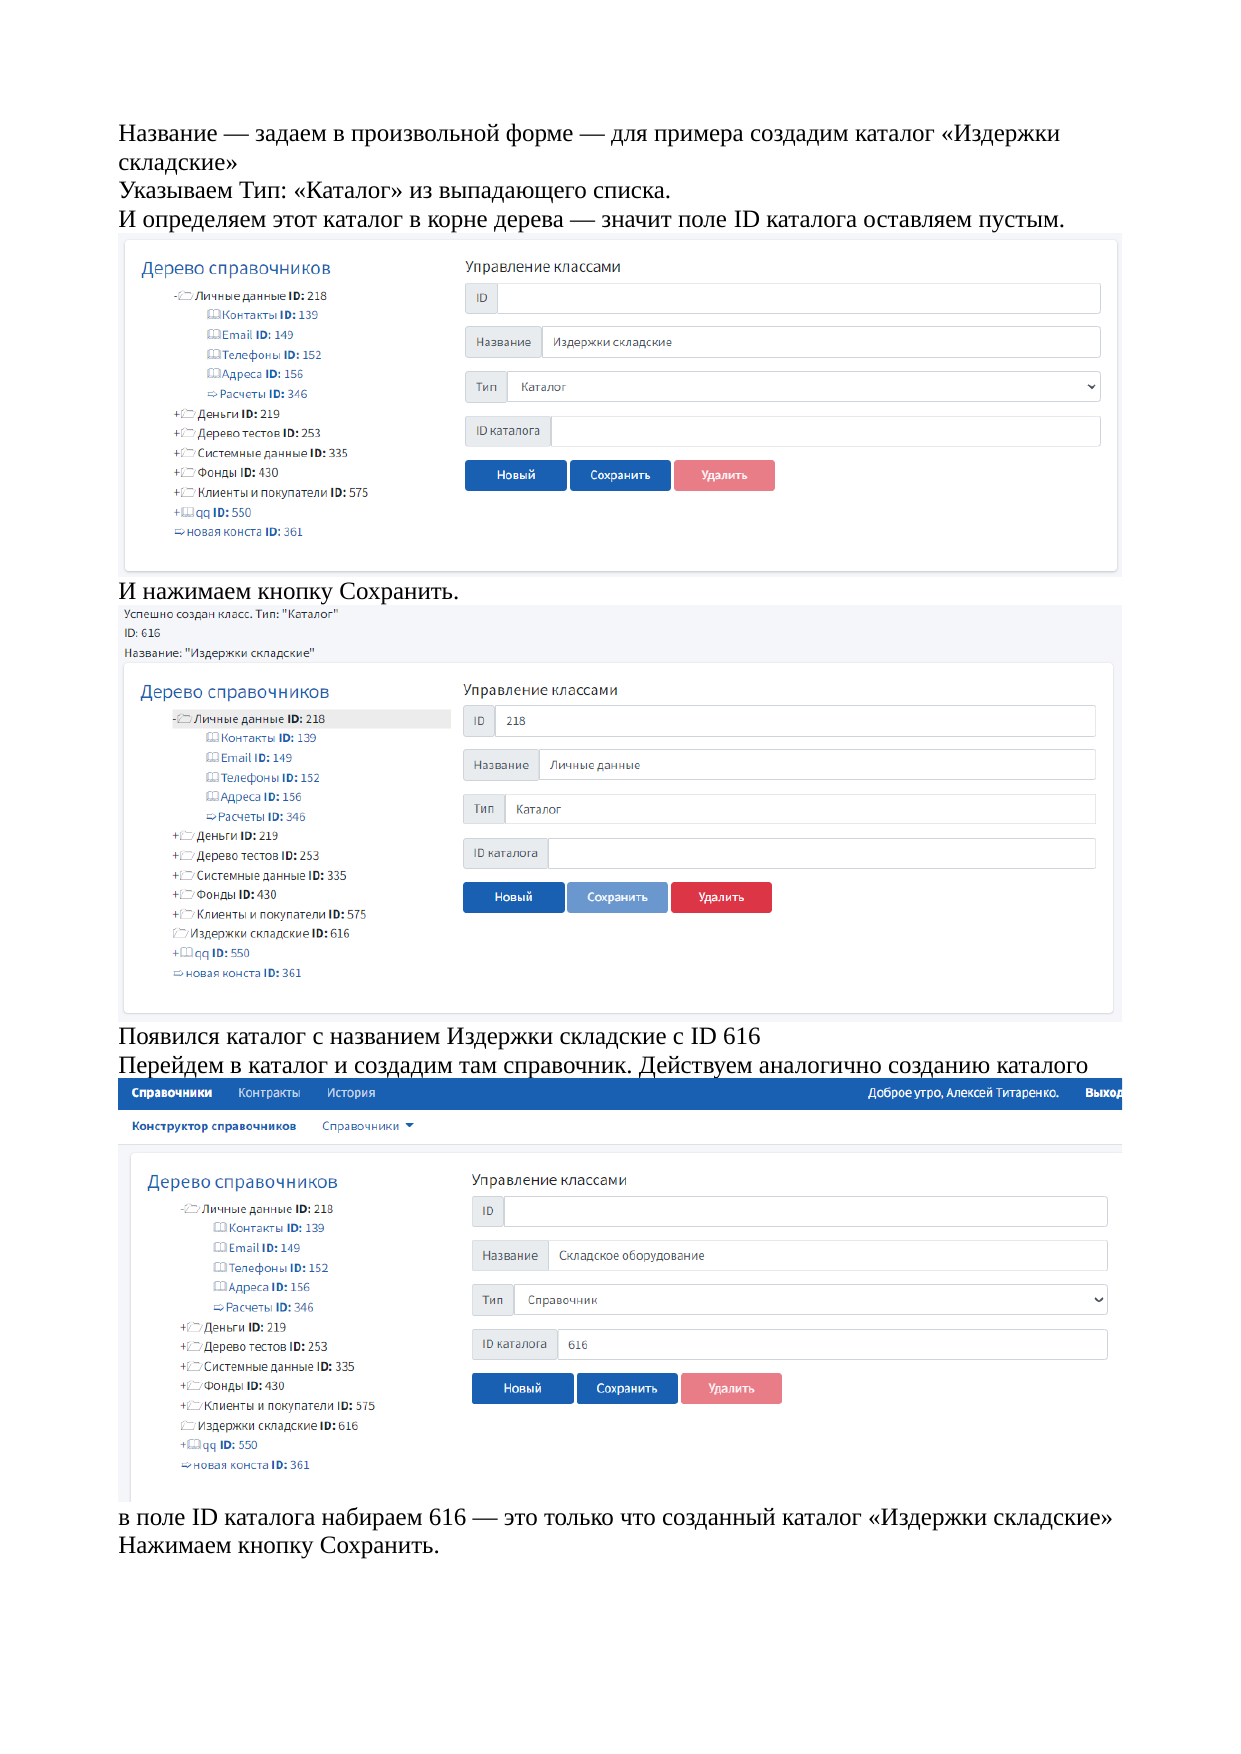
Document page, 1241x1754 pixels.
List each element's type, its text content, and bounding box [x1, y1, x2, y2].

text Название — задаем в произвольной форме — для примера создадим каталог «Издержки складские» [118, 118, 1122, 176]
text Нажимаем кнопку Сохранить. [118, 1531, 1122, 1559]
text Указываем Тип: «Каталог» из выпадающего списка. [118, 176, 1122, 204]
text И определяем этот каталог в корне дерева — значит поле ID каталога оставляем пустым. [118, 204, 1122, 233]
text Перейдем в каталог и создадим там справочник. Действуем аналогично созданию каталого [118, 1050, 1122, 1078]
text в поле ID каталога набираем 616 — это только что созданный каталог «Издержки складские» [118, 1502, 1122, 1531]
text Появился каталог с названием Издержки складские с ID 616 [118, 1022, 1122, 1050]
text И нажимаем кнопку Сохранить. [118, 577, 1122, 605]
